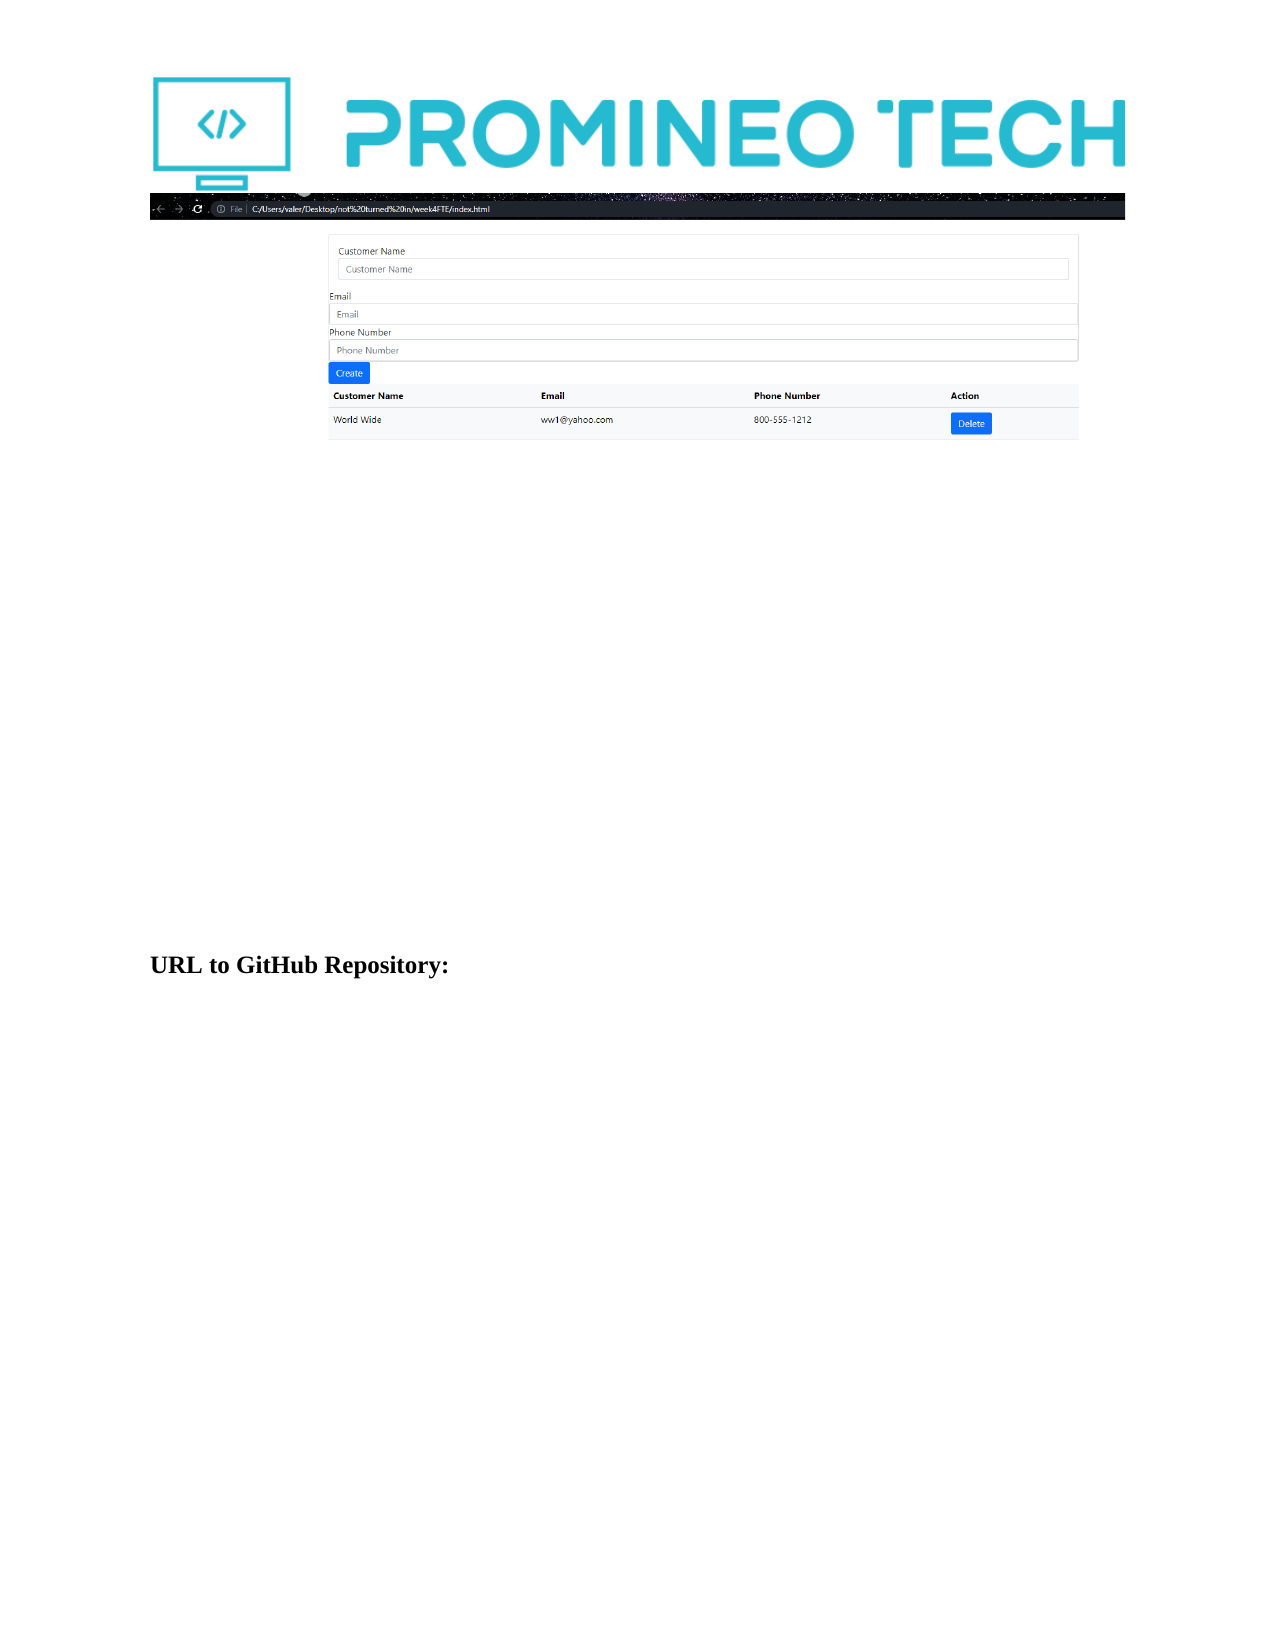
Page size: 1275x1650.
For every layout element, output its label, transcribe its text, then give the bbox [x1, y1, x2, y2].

text URL to GitHub Repository: [150, 950, 1125, 978]
picture [150, 75, 1125, 519]
